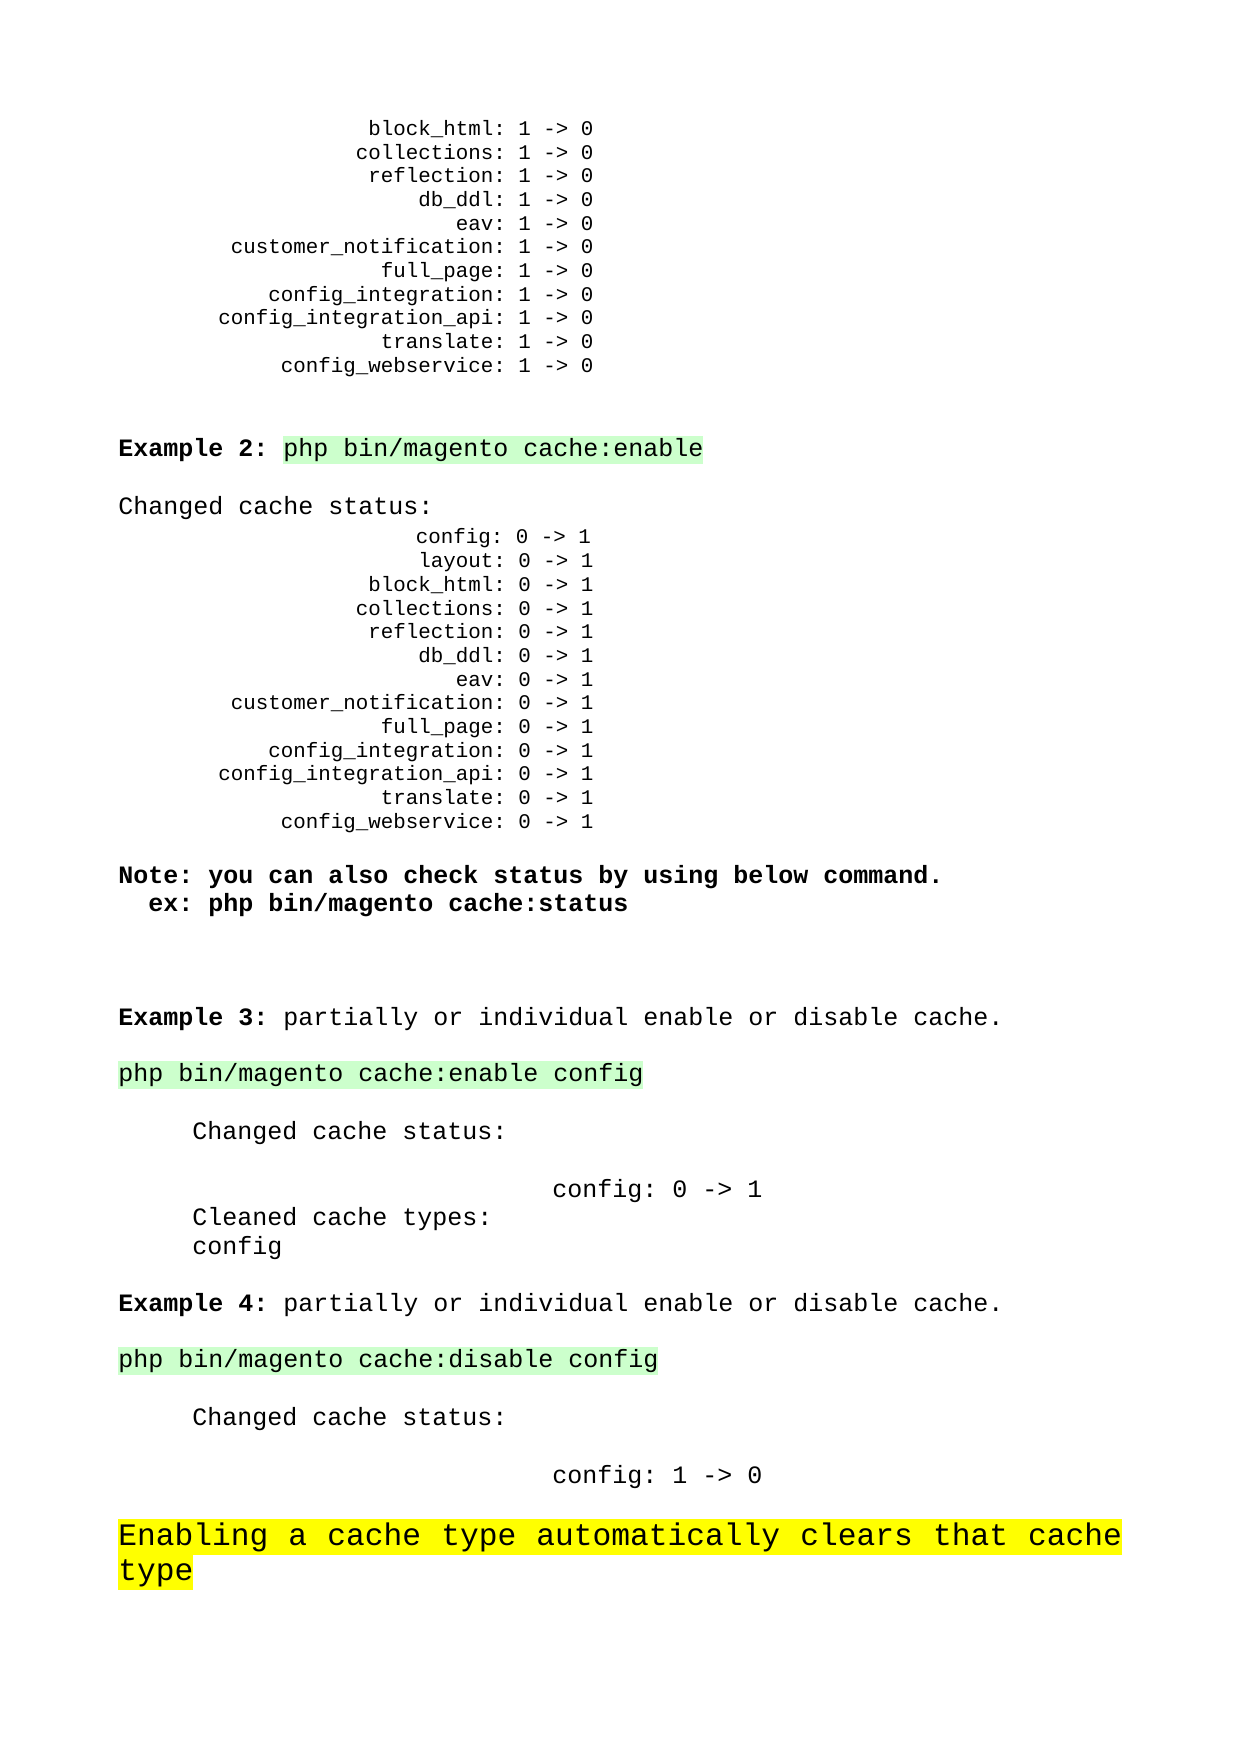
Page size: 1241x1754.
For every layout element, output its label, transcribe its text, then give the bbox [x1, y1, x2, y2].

text php bin/magento cache:disable config [118, 1347, 1122, 1375]
text config: 0 -> 1 [118, 1177, 1122, 1205]
text Note: you can also check status by using below command. [118, 863, 1122, 891]
text collections: 0 -> 1 [118, 598, 1122, 621]
text config_integration: 0 -> 1 [118, 740, 1122, 763]
text config_integration: 1 -> 0 [118, 284, 1122, 307]
text Example 2: php bin/magento cache:enable [118, 436, 1122, 464]
text config_webservice: 1 -> 0 [118, 354, 1122, 378]
text full_page: 1 -> 0 [118, 260, 1122, 284]
text translate: 0 -> 1 [118, 787, 1122, 811]
text Example 4: partially or individual enable or disable cache. [118, 1290, 1122, 1319]
text translate: 1 -> 0 [118, 331, 1122, 354]
text ex: php bin/magento cache:status [118, 891, 1122, 919]
text eav: 1 -> 0 [118, 213, 1122, 236]
text full_page: 0 -> 1 [118, 716, 1122, 740]
text Cleaned cache types: [118, 1205, 1122, 1233]
text reflection: 1 -> 0 [118, 165, 1122, 189]
text Changed cache status: [118, 1119, 1122, 1147]
text layout: 0 -> 1 [118, 551, 1122, 574]
text Example 3: partially or individual enable or disable cache. [118, 1004, 1122, 1033]
text reflection: 0 -> 1 [118, 621, 1122, 645]
text php bin/magento cache:enable config [118, 1061, 1122, 1089]
text eav: 0 -> 1 [118, 669, 1122, 692]
text db_ddl: 1 -> 0 [118, 189, 1122, 213]
text block_html: 1 -> 0 [118, 118, 1122, 142]
text Changed cache status: [118, 494, 1122, 522]
text Changed cache status: [118, 1405, 1122, 1433]
text customer_notification: 0 -> 1 [118, 692, 1122, 716]
text customer_notification: 1 -> 0 [118, 236, 1122, 260]
text config_integration_api: 1 -> 0 [118, 307, 1122, 331]
text config_integration_api: 0 -> 1 [118, 763, 1122, 787]
text config: 0 -> 1 [118, 522, 1122, 551]
text config [118, 1233, 1122, 1262]
text Enabling a cache type automatically clears that cache type [118, 1519, 1122, 1590]
text block_html: 0 -> 1 [118, 574, 1122, 598]
text collections: 1 -> 0 [118, 142, 1122, 165]
text config: 1 -> 0 [118, 1463, 1122, 1491]
text db_ddl: 0 -> 1 [118, 645, 1122, 669]
text config_webservice: 0 -> 1 [118, 811, 1122, 834]
